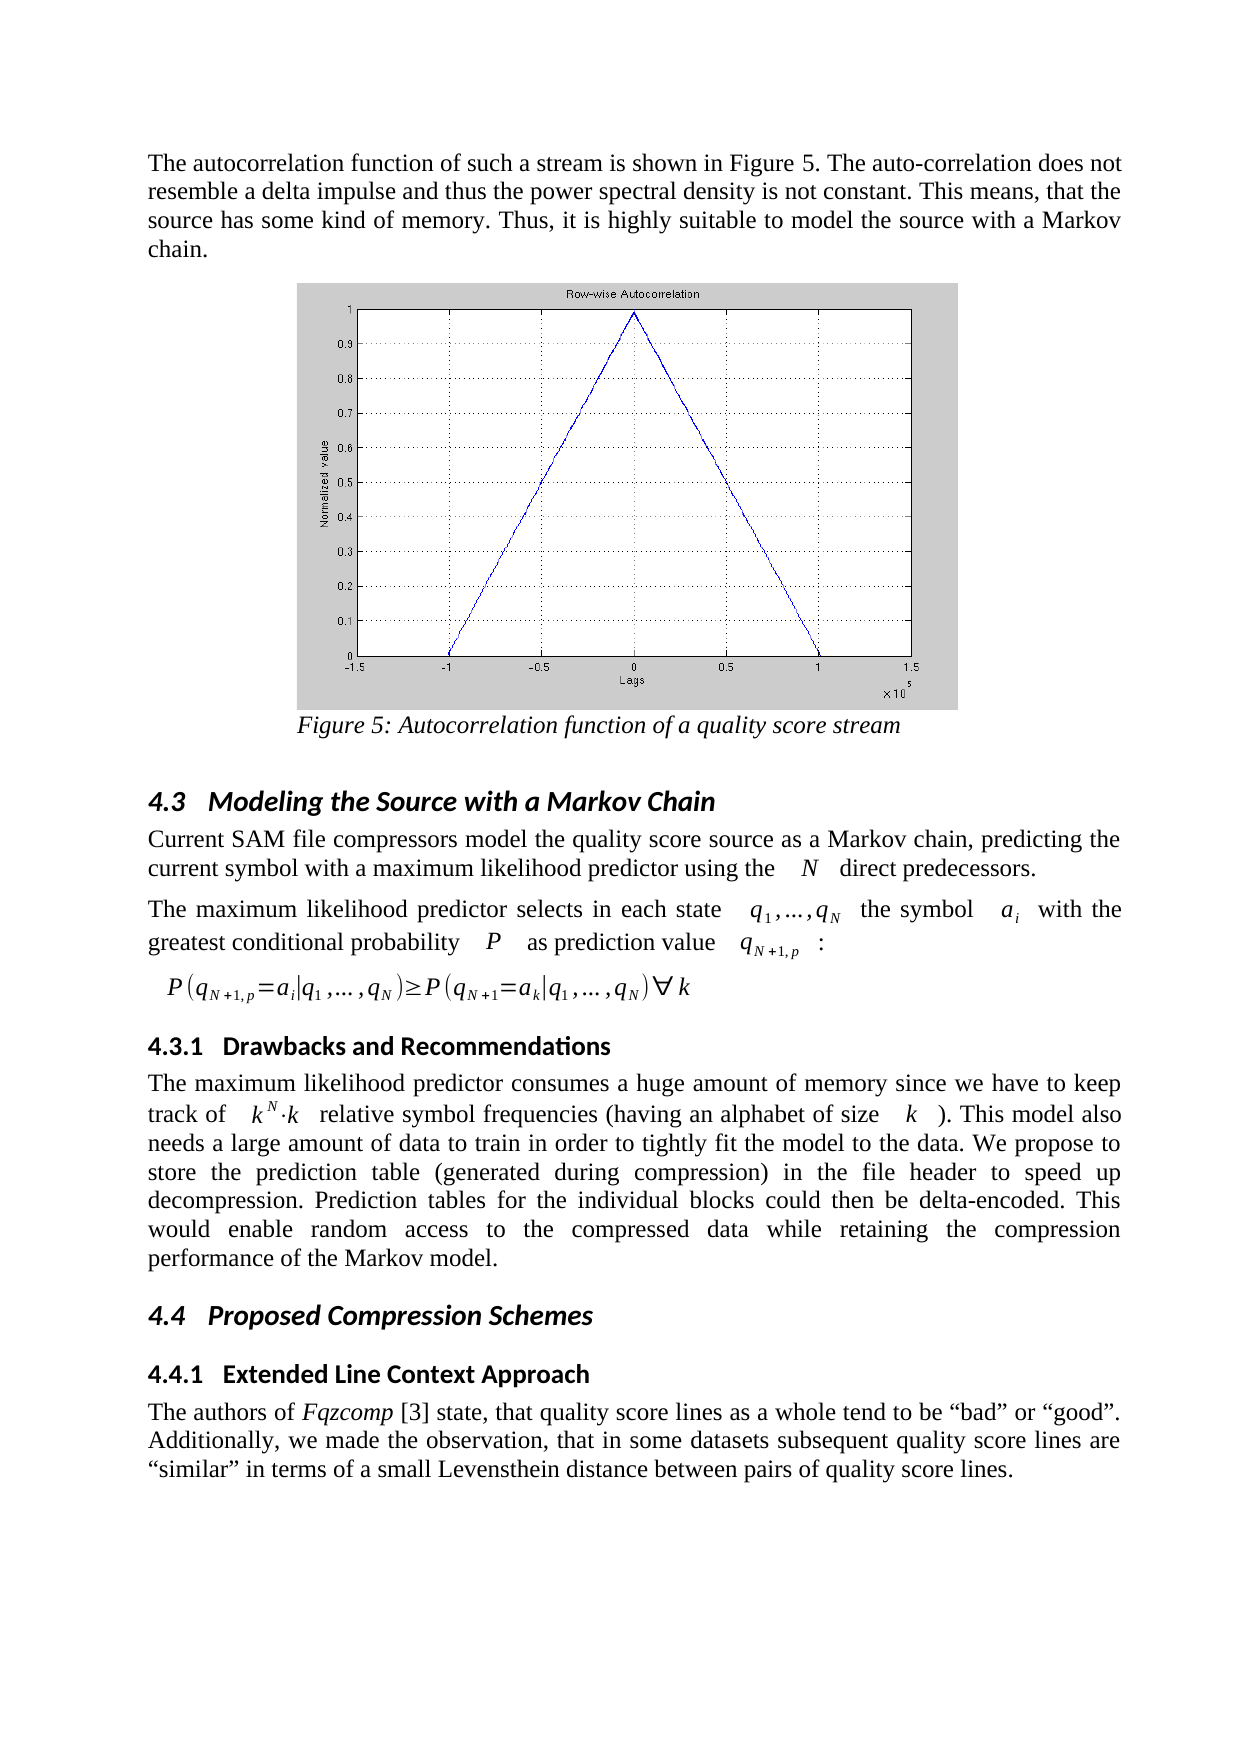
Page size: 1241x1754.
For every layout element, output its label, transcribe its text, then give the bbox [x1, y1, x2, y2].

picture [296, 283, 958, 710]
subtitle Modeling the Source with a Markov Chain [148, 783, 1122, 818]
subtitle Proposed Compression Schemes [148, 1297, 1122, 1332]
text Figure 5: Autocorrelation function of a quality score stream [297, 710, 958, 738]
subtitle Extended Line Context Approach [148, 1357, 1122, 1391]
subtitle Drawbacks and Recommendations [148, 1029, 1122, 1062]
text The maximum likelihood predictor consumes a huge amount of memory since we have to keep track of relative symbol frequencies (having an alphabet of size ). This model also needs a large amount of data to train in order to tightly fit the model to the data. We propose to store the prediction table (generated during compression) in the file header to speed up decompression. Prediction tables for the individual blocks could then be delta-encoded. This would enable random access to the compressed data while retaining the compression performance of the Markov model. [148, 1068, 1122, 1272]
text The maximum likelihood predictor selects in each state the symbol with the greatest conditional probability as prediction value : [148, 894, 1122, 959]
text Current SAM file compressors model the quality score source as a Markov chain, predicting the current symbol with a maximum likelihood predictor using the direct predecessors. [148, 824, 1122, 882]
text The autocorrelation function of such a stream is shown in Figure 5. The auto-correlation does not resemble a delta impulse and thus the power spectral density is not constant. This means, that the source has some kind of memory. Thus, it is highly suitable to model the source with a Markov chain. [148, 148, 1122, 263]
text The authors of Fqzcomp [3] state, that quality score lines as a whole tend to be “bad” or “good”. Additionally, we made the observation, that in some datasets subsequent quality score lines are “similar” in terms of a small Levensthein distance between pairs of quality score lines. [148, 1397, 1122, 1483]
